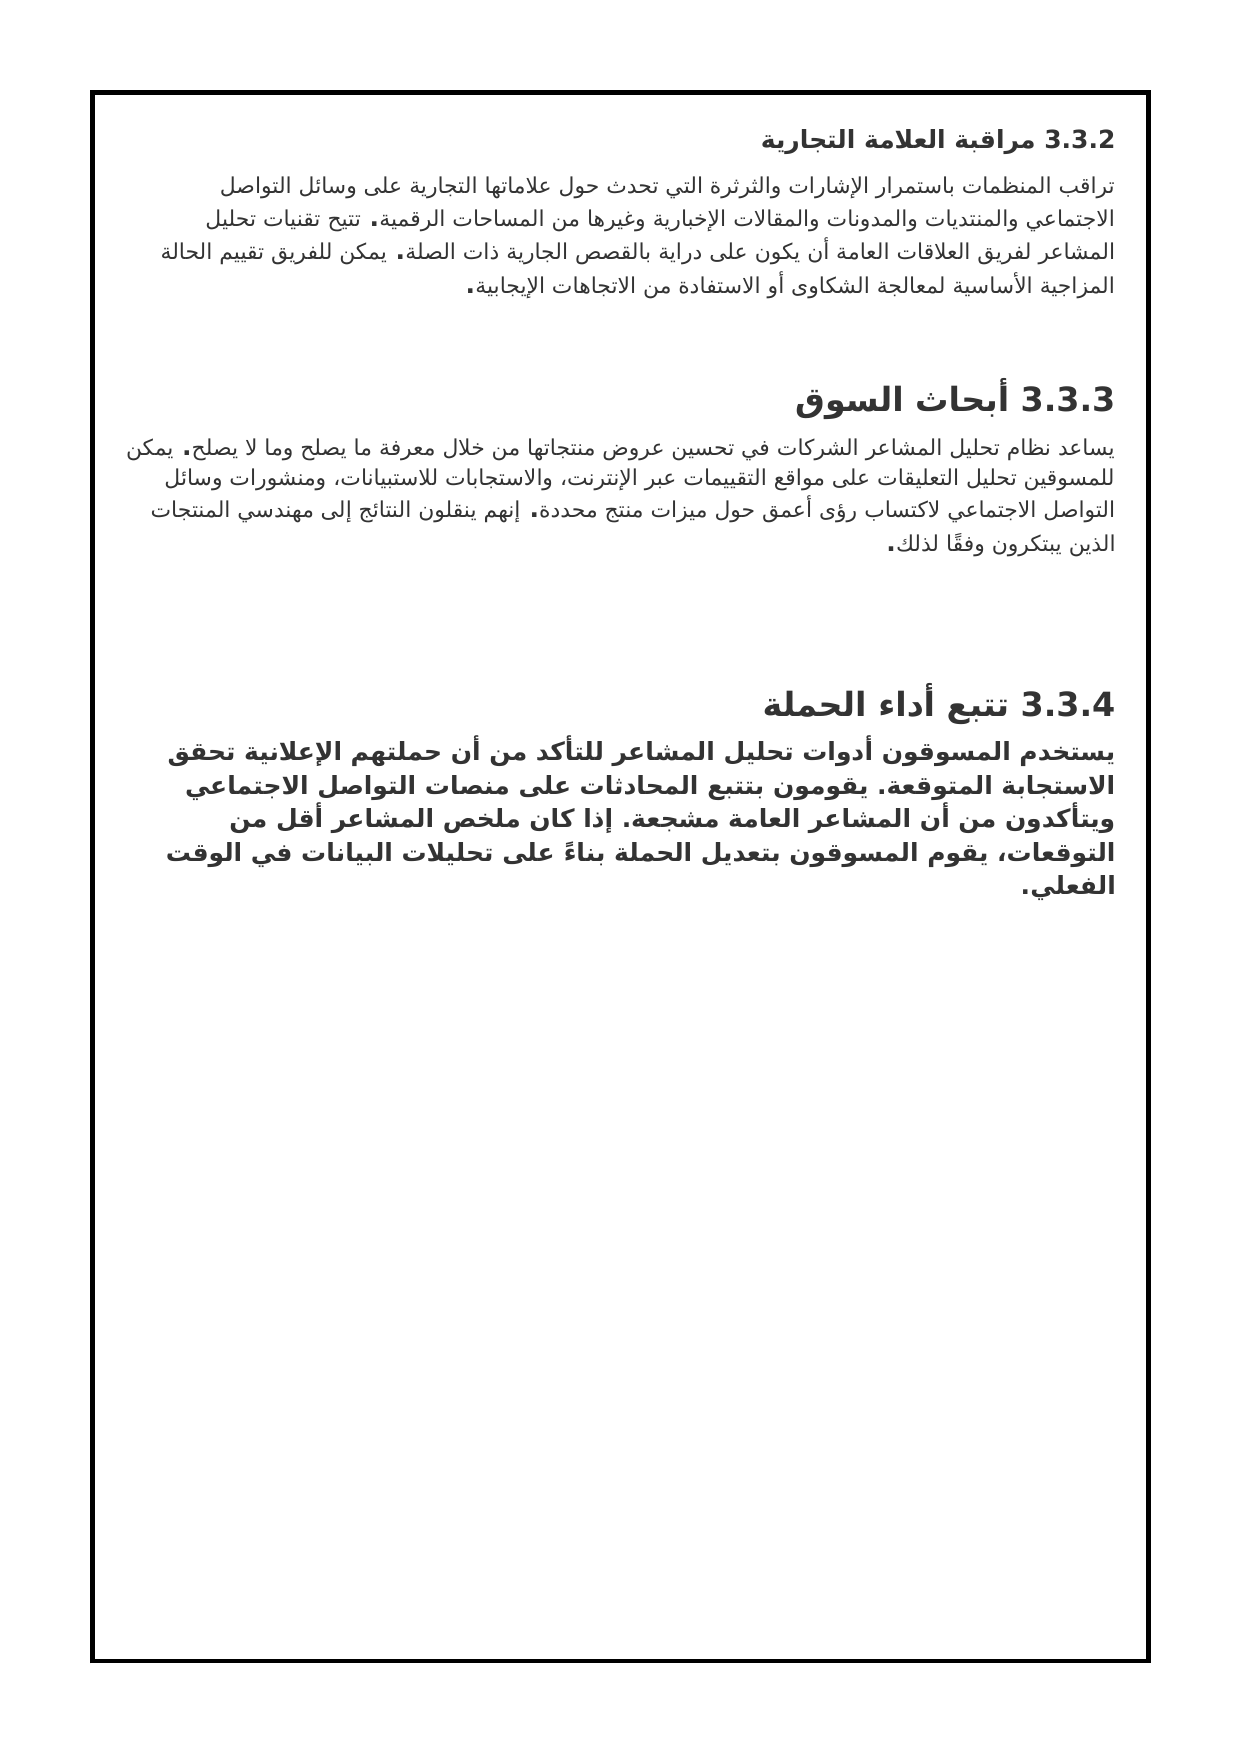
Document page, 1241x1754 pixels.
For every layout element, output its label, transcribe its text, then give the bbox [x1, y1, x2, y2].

subtitle 3.3.3 أبحاث السوق [125, 380, 1116, 419]
text يساعد نظام تحليل المشاعر الشركات في تحسين عروض منتجاتها من خلال معرفة ما يصلح وما لا يصلح. يمكن للمسوقين تحليل التعليقات على مواقع التقييمات عبر الإنترنت، والاستجابات للاستبيانات، ومنشورات وسائل التواصل الاجتماعي لاكتساب رؤى أعمق حول ميزات منتج محددة. إنهم ينقلون النتائج إلى مهندسي المنتجات الذين يبتكرون وفقًا لذلك. [125, 432, 1116, 557]
text تراقب المنظمات باستمرار الإشارات والثرثرة التي تحدث حول علاماتها التجارية على وسائل التواصل الاجتماعي والمنتديات والمدونات والمقالات الإخبارية وغيرها من المساحات الرقمية. تتيح تقنيات تحليل المشاعر لفريق العلاقات العامة أن يكون على دراية بالقصص الجارية ذات الصلة. يمكن للفريق تقييم الحالة المزاجية الأساسية لمعالجة الشكاوى أو الاستفادة من الاتجاهات الإيجابية. [125, 173, 1116, 299]
text يستخدم المسوقون أدوات تحليل المشاعر للتأكد من أن حملتهم الإعلانية تحقق الاستجابة المتوقعة. يقومون بتتبع المحادثات على منصات التواصل الاجتماعي ويتأكدون من أن المشاعر العامة مشجعة. إذا كان ملخص المشاعر أقل من التوقعات، يقوم المسوقون بتعديل الحملة بناءً على تحليلات البيانات في الوقت الفعلي. [125, 737, 1116, 901]
subtitle 3.3.4 تتبع أداء الحملة [125, 686, 1116, 725]
text 3.3.2 مراقبة العلامة التجارية [125, 125, 1116, 154]
